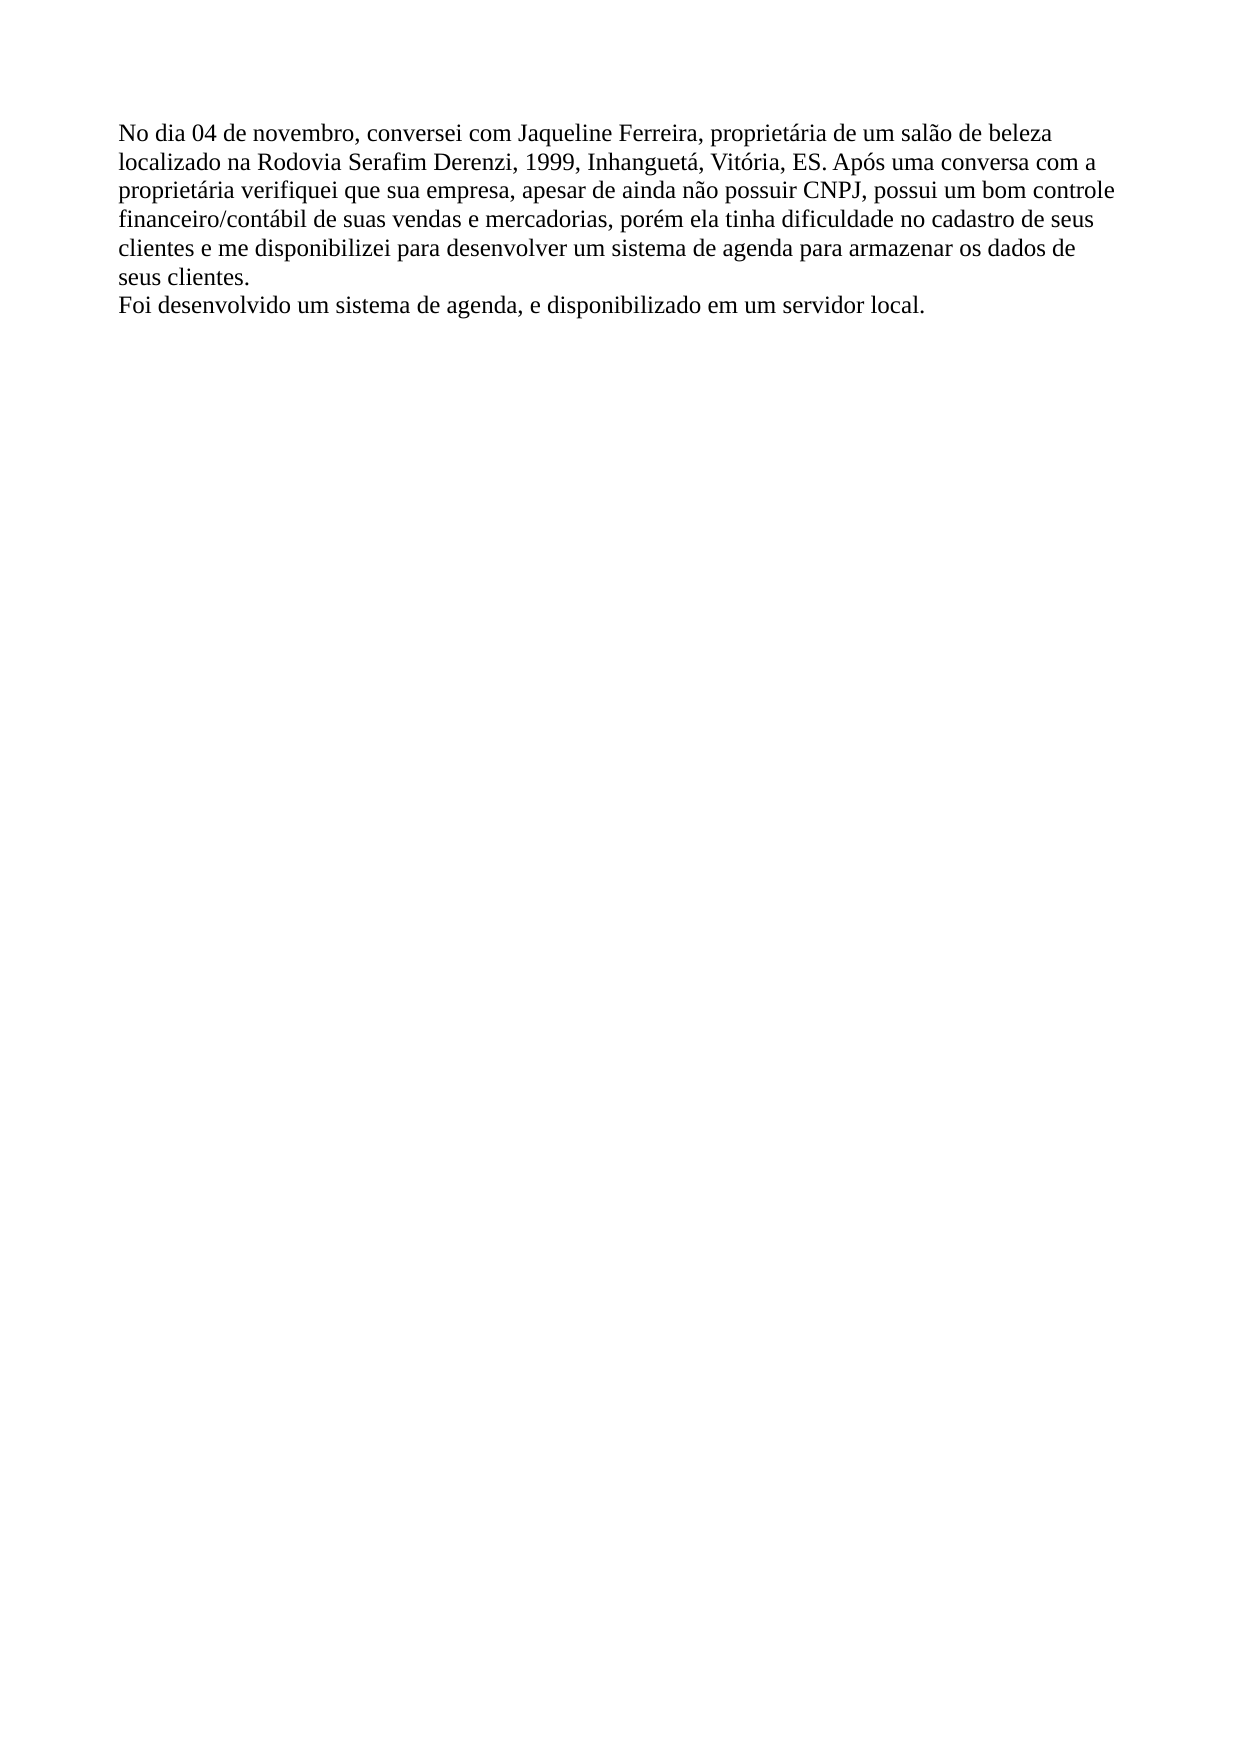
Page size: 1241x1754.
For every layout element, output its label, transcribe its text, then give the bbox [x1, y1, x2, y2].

text No dia 04 de novembro, conversei com Jaqueline Ferreira, proprietária de um salão de beleza localizado na Rodovia Serafim Derenzi, 1999, Inhanguetá, Vitória, ES. Após uma conversa com a proprietária verifiquei que sua empresa, apesar de ainda não possuir CNPJ, possui um bom controle financeiro/contábil de suas vendas e mercadorias, porém ela tinha dificuldade no cadastro de seus clientes e me disponibilizei para desenvolver um sistema de agenda para armazenar os dados de seus clientes. [118, 118, 1122, 291]
text Foi desenvolvido um sistema de agenda, e disponibilizado em um servidor local. [118, 291, 1122, 319]
